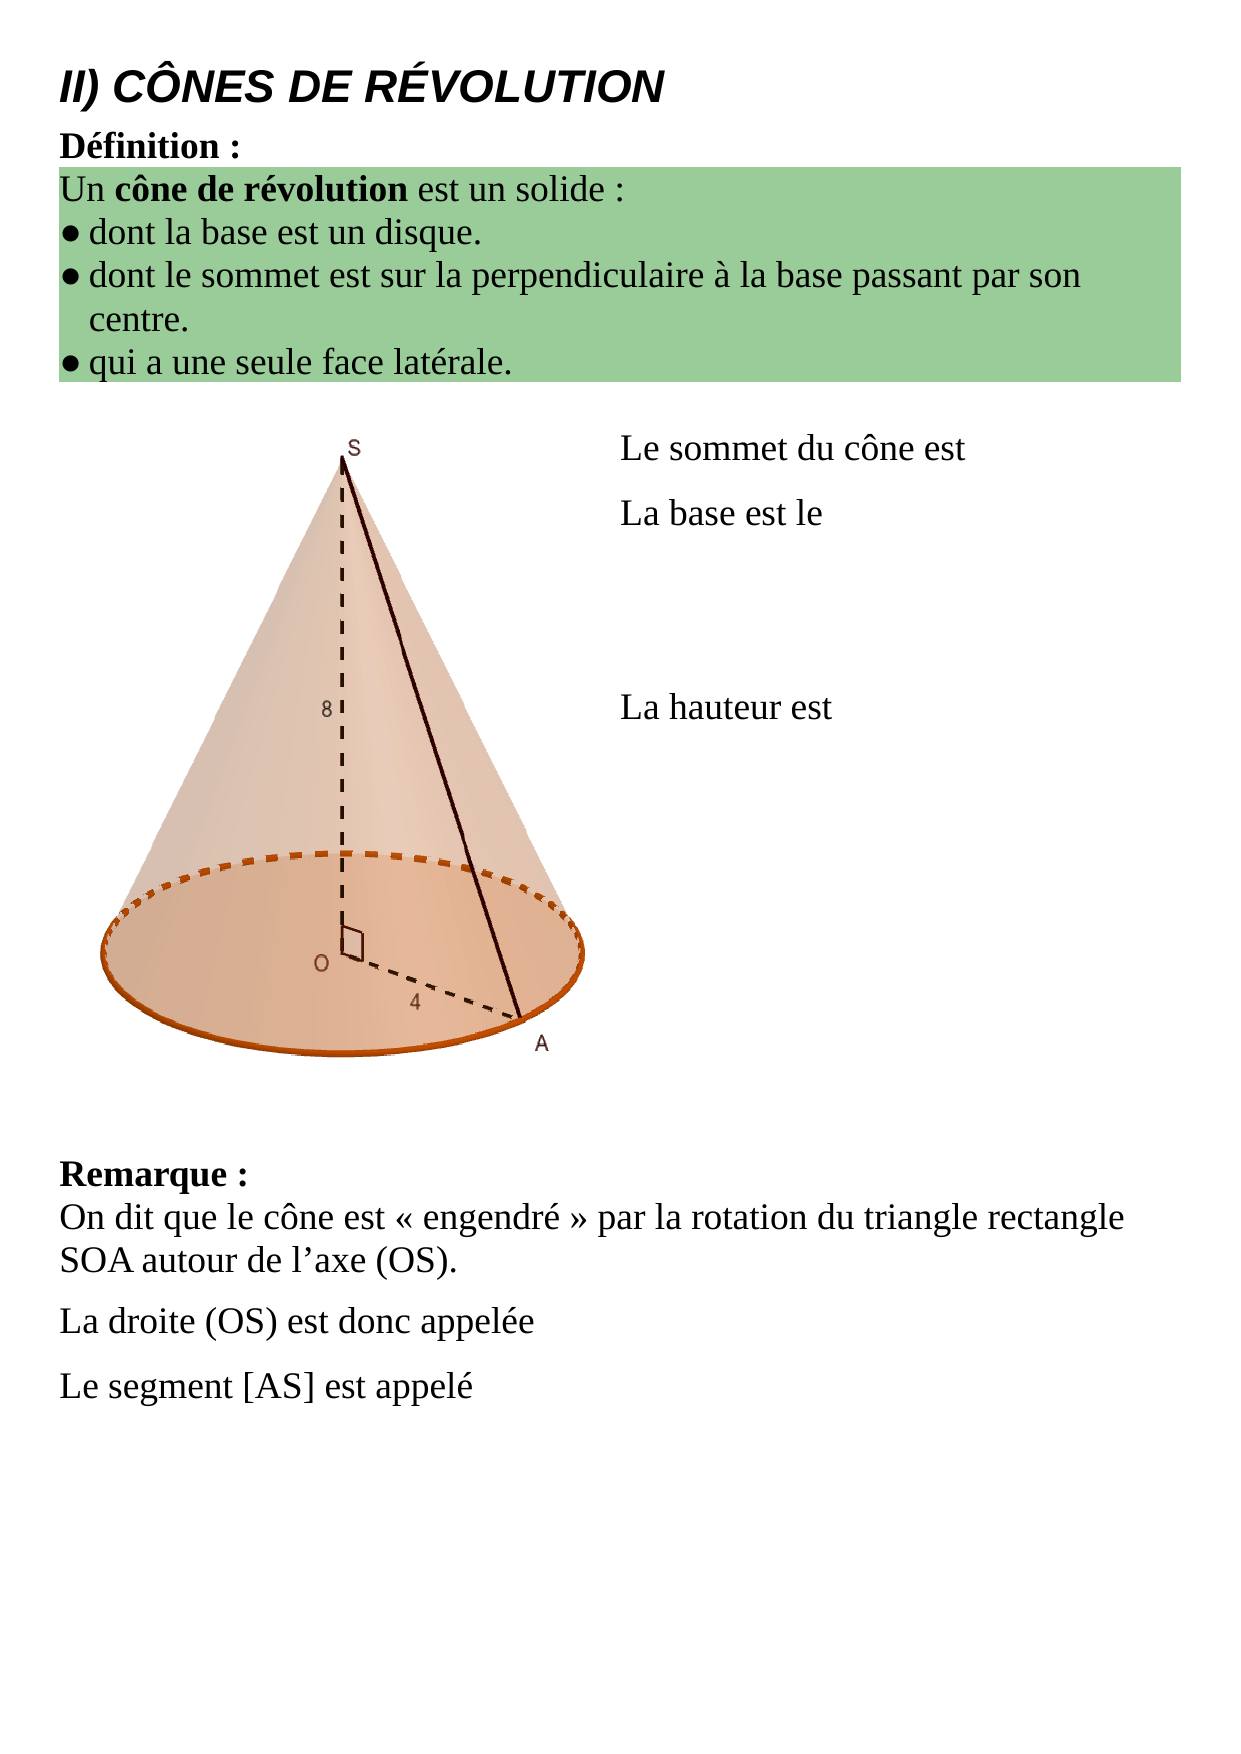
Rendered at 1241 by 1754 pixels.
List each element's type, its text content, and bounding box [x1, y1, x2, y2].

list Cônes de révolution [59, 59, 1181, 112]
text Un cône de révolution est un solide : [59, 167, 1181, 210]
table_header [59, 425, 620, 1108]
list dont la base est un disque. [59, 210, 1181, 253]
table_header Le sommet du cône est La base est le La hauteur est [620, 425, 1181, 1108]
text On dit que le cône est « engendré » par la rotation du triangle rectangle SOA autour de l’axe (OS). [59, 1195, 1181, 1281]
text Remarque : [59, 1152, 1181, 1195]
list dont le sommet est sur la perpendiculaire à la base passant par son centre. [59, 253, 1181, 339]
picture [90, 425, 589, 1066]
text La droite (OS) est donc appelée [59, 1299, 1181, 1342]
list qui a une seule face latérale. [59, 339, 1181, 382]
text Le segment [AS] est appelé [59, 1363, 1181, 1406]
text Définition : [59, 123, 1181, 167]
